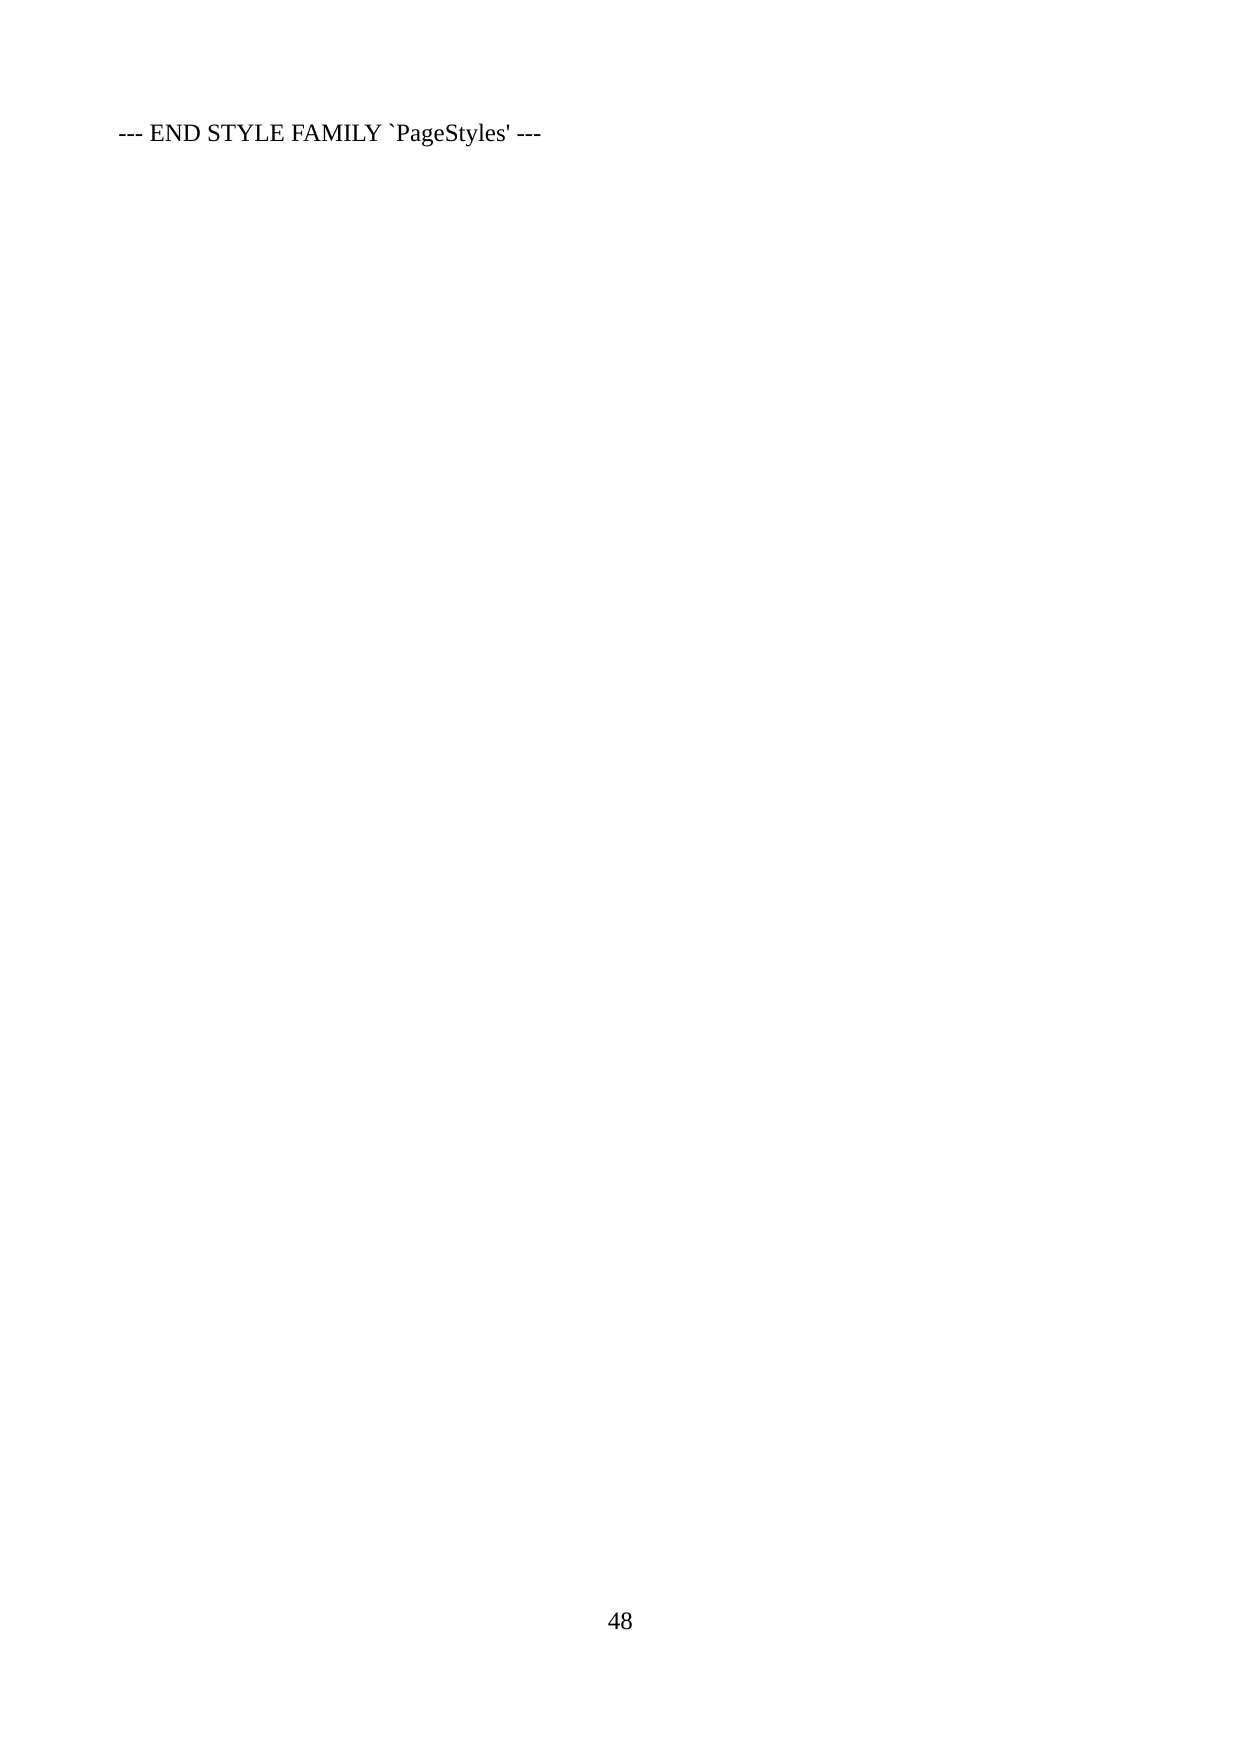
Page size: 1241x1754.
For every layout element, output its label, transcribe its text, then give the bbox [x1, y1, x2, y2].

text --- END STYLE FAMILY `PageStyles' --- [118, 118, 1122, 147]
